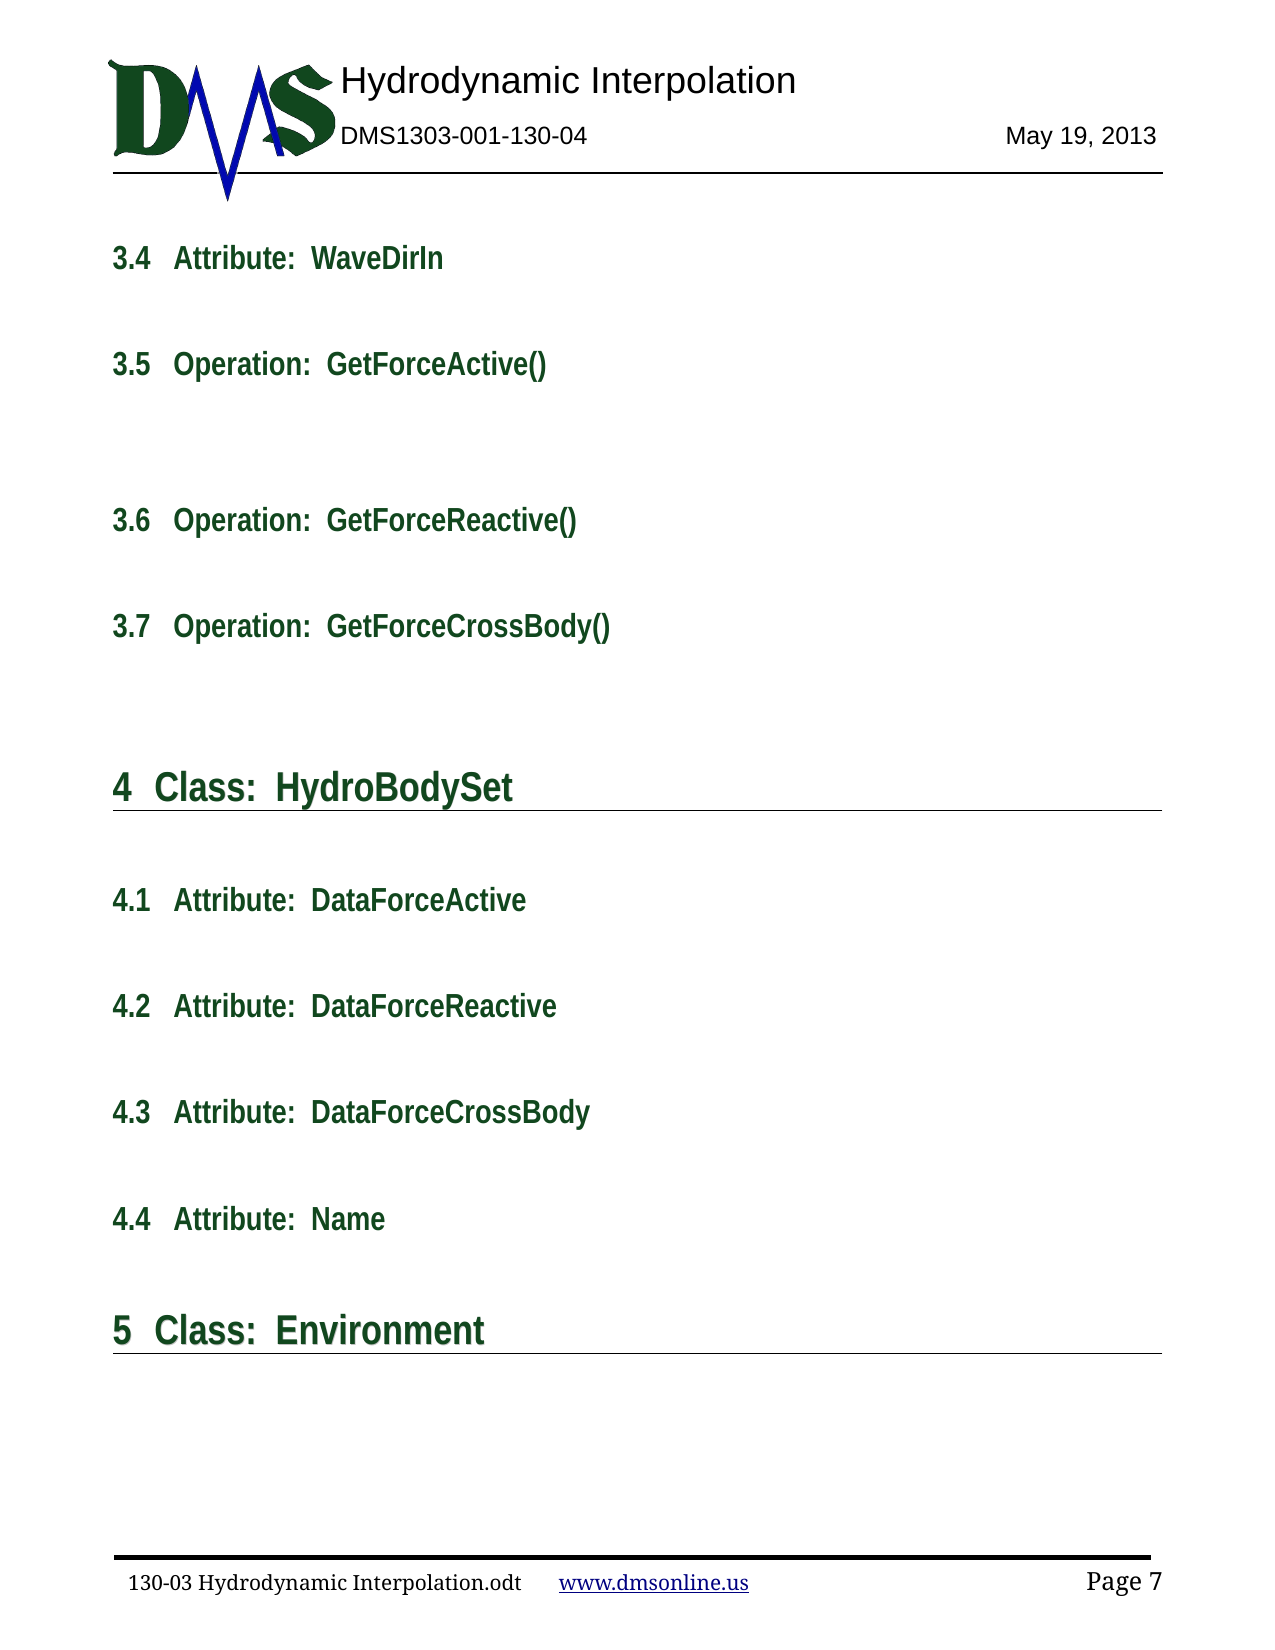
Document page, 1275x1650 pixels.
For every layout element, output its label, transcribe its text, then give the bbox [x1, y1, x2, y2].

subtitle Attribute: dataForceCrossBody [112, 1093, 1162, 1131]
subtitle Class: Environment [112, 1305, 1162, 1354]
subtitle Operation: getForceActive() [112, 344, 1162, 382]
picture [105, 56, 338, 204]
subtitle Attribute: waveDirIn [112, 238, 1162, 276]
subtitle Class: hydroBodySet [112, 762, 1162, 811]
subtitle Attribute: dataForceActive [112, 880, 1162, 918]
subtitle Attribute: Name [112, 1199, 1162, 1237]
subtitle Attribute: dataForceReactive [112, 986, 1162, 1024]
subtitle Operation: getForceReactive() [112, 500, 1162, 538]
subtitle Operation: getForceCrossBody() [112, 606, 1162, 644]
